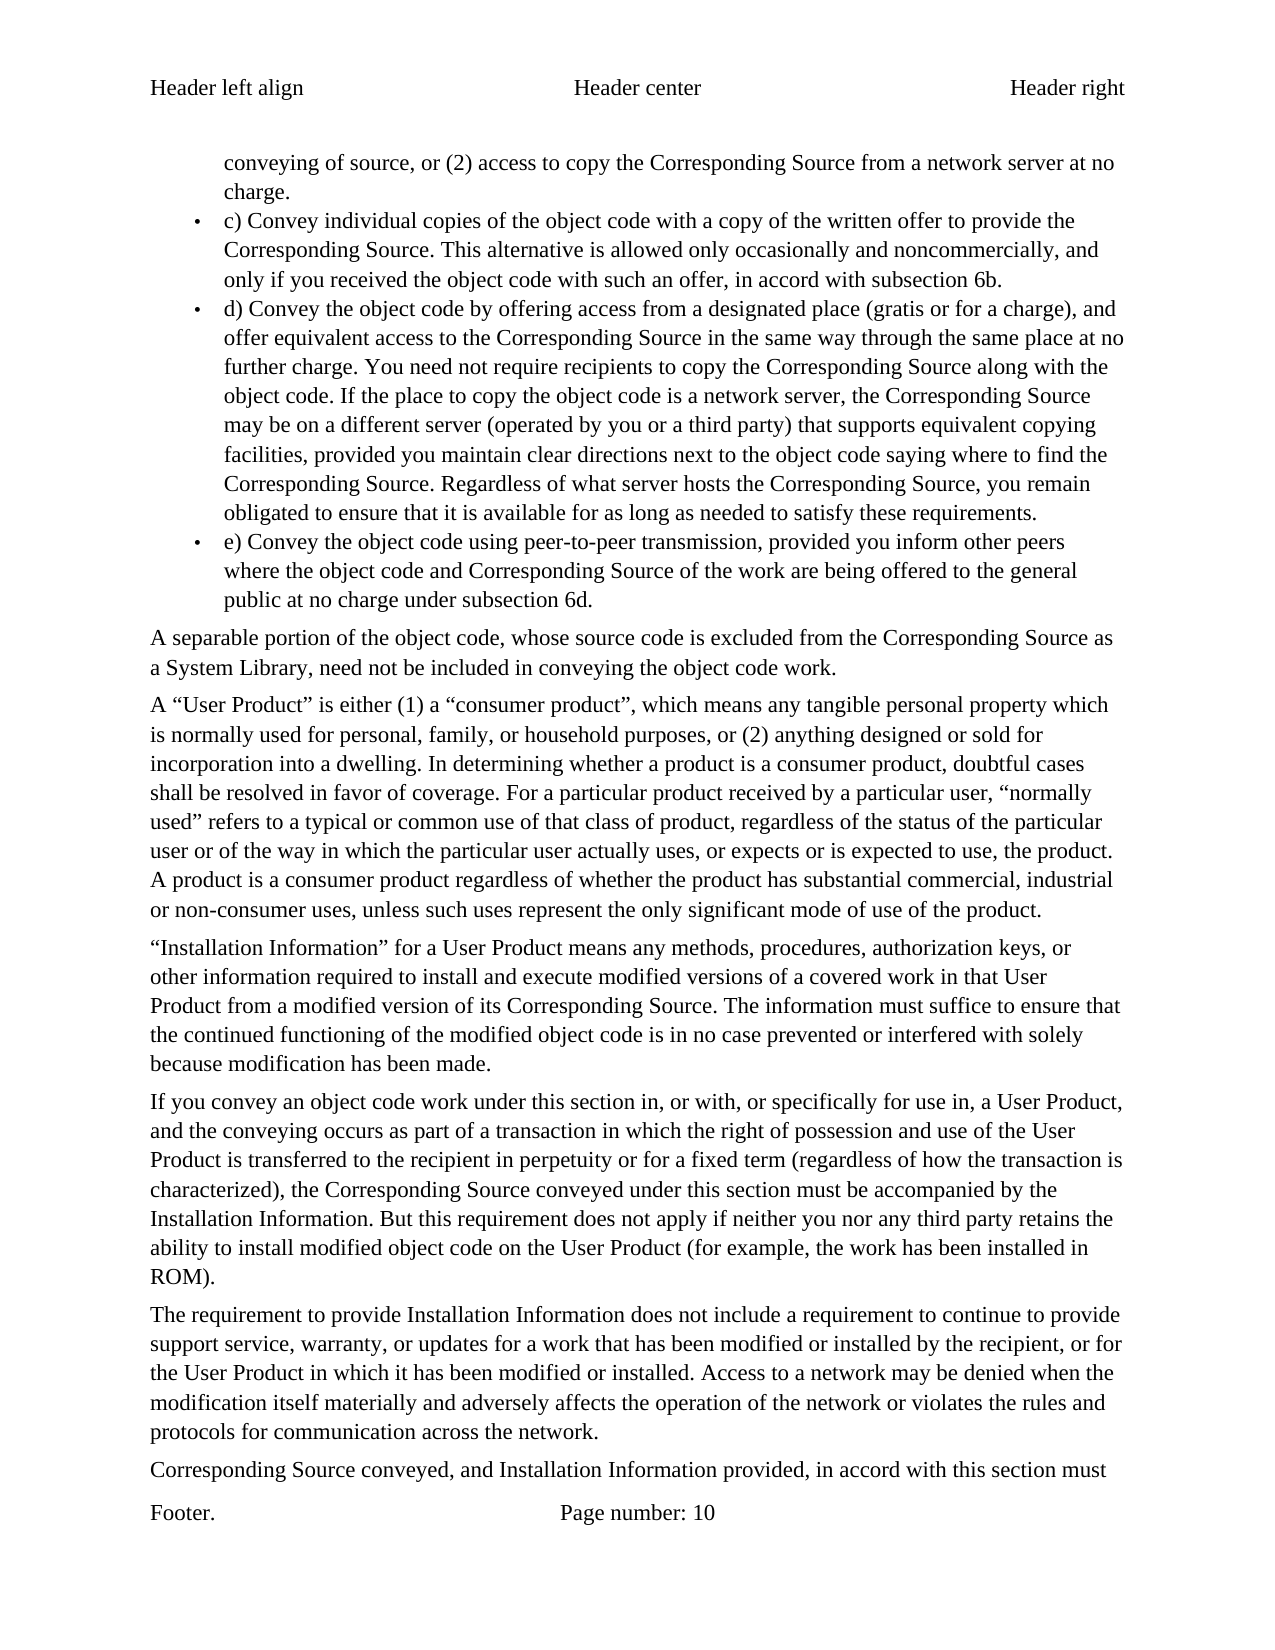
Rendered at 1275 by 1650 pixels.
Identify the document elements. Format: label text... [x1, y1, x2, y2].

text A separable portion of the object code, whose source code is excluded from the Corresponding Source as a System Library, need not be included in conveying the object code work. [150, 625, 1125, 680]
text Corresponding Source conveyed, and Installation Information provided, in accord with this section must [150, 1457, 1125, 1482]
text The requirement to provide Installation Information does not include a requirement to continue to provide support service, warranty, or updates for a work that has been modified or installed by the recipient, or for the User Product in which it has been modified or installed. Access to a network may be denied when the modification itself materially and adversely affects the operation of the network or violates the rules and protocols for communication across the network. [150, 1302, 1125, 1444]
text “Installation Information” for a User Product means any methods, procedures, authorization keys, or other information required to install and execute modified versions of a covered work in that User Product from a modified version of its Corresponding Source. The information must suffice to ensure that the continued functioning of the modified object code is in no case prevented or interfered with solely because modification has been made. [150, 934, 1125, 1077]
list e) Convey the object code using peer-to-peer transmission, provided you inform other peers where the object code and Corresponding Source of the work are being offered to the general public at no charge under subsection 6d. [194, 529, 1125, 613]
list conveying of source, or (2) access to copy the Corresponding Source from a network server at no charge. [194, 150, 1125, 204]
text If you convey an object code work under this section in, or with, or specifically for use in, a User Product, and the conveying occurs as part of a transaction in which the right of possession and use of the User Product is transferred to the recipient in perpetuity or for a fixed term (regardless of how the transaction is characterized), the Corresponding Source conveyed under this section must be accompanied by the Installation Information. But this requirement does not apply if neither you nor any third party retains the ability to install modified object code on the User Product (for example, the work has been installed in ROM). [150, 1089, 1125, 1289]
list d) Convey the object code by offering access from a designated place (gratis or for a charge), and offer equivalent access to the Corresponding Source in the same way through the same place at no further charge. You need not require recipients to copy the Corresponding Source along with the object code. If the place to copy the object code is a network server, the Corresponding Source may be on a different server (operated by you or a third party) that supports equivalent copying facilities, provided you maintain clear directions next to the object code saying where to find the Corresponding Source. Regardless of what server hosts the Corresponding Source, you remain obligated to ensure that it is available for as long as needed to satisfy these requirements. [194, 296, 1125, 525]
text A “User Product” is either (1) a “consumer product”, which means any tangible personal property which is normally used for personal, family, or household purposes, or (2) anything designed or sold for incorporation into a dwelling. In determining whether a product is a consumer product, doubtful cases shall be resolved in favor of coverage. For a particular product received by a particular user, “normally used” refers to a typical or common use of that class of product, regardless of the status of the particular user or of the way in which the particular user actually uses, or expects or is expected to use, the product. A product is a consumer product regardless of whether the product has substantial commercial, industrial or non-consumer uses, unless such uses represent the only significant mode of use of the product. [150, 692, 1125, 922]
list c) Convey individual copies of the object code with a copy of the written offer to provide the Corresponding Source. This alternative is allowed only occasionally and noncommercially, and only if you received the object code with such an offer, in accord with subsection 6b. [194, 208, 1125, 292]
